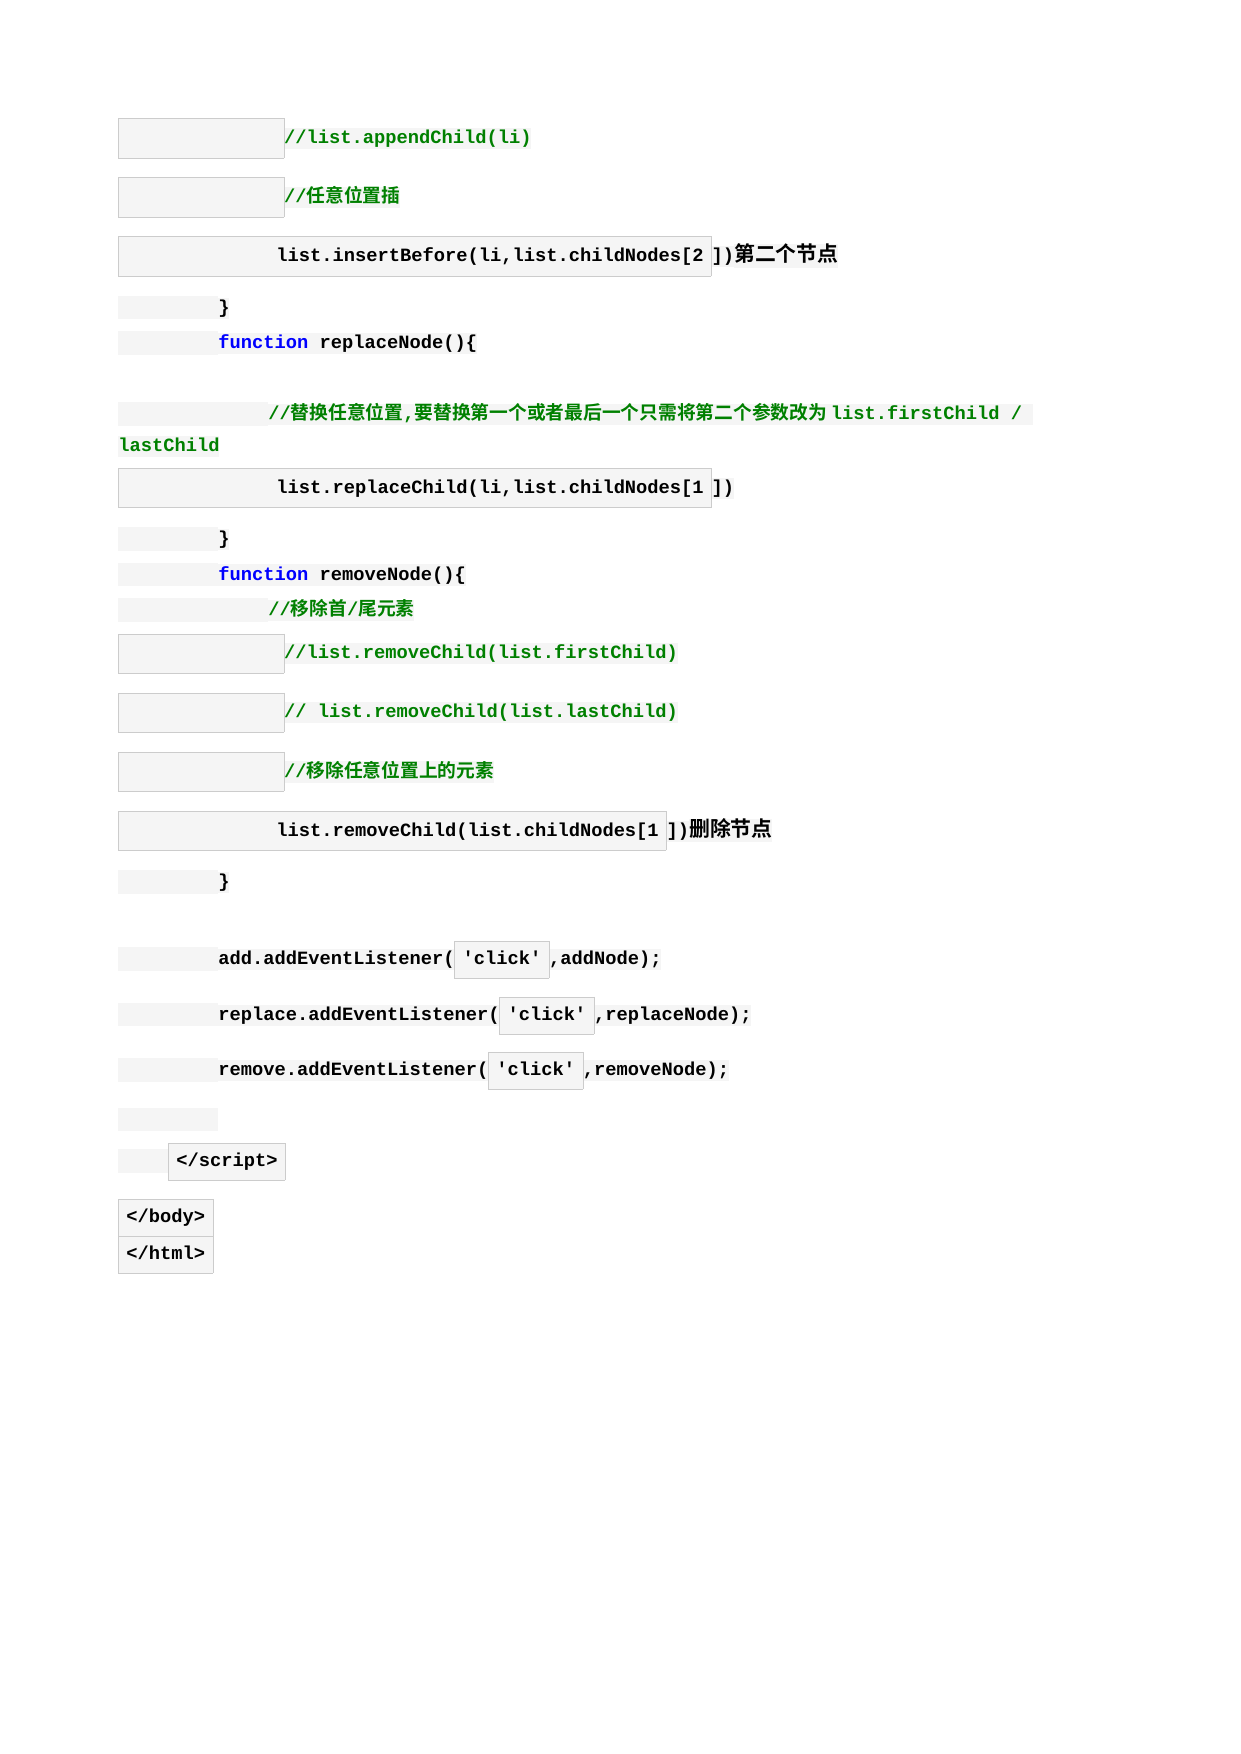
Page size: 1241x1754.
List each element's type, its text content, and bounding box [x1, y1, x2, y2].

text [119, 753, 284, 791]
text ])第二个节点 [712, 236, 1122, 276]
text //移除首/尾元素 [118, 598, 1122, 622]
text [119, 694, 284, 732]
text [214, 1236, 1122, 1273]
text 'click' [500, 998, 594, 1034]
text [119, 119, 284, 158]
text //list.appendChild(li) [285, 118, 1122, 158]
text list.removeChild(list.childNodes[1 [119, 812, 666, 850]
text //替换任意位置,要替换第一个或者最后一个只需将第二个参数改为list.firstChild / lastChild [118, 402, 1122, 457]
text ]) [712, 468, 1122, 507]
text ,replaceNode); [595, 997, 1122, 1034]
text 'click' [489, 1053, 583, 1089]
text // list.removeChild(list.lastChild) [285, 693, 1122, 732]
text ])删除节点 [667, 811, 1122, 850]
text } [118, 296, 1122, 319]
text function removeNode(){ [118, 563, 1122, 586]
text list.insertBefore(li,list.childNodes[2 [119, 237, 711, 276]
text add.addEventListener( [118, 941, 454, 978]
text </body> [119, 1200, 213, 1236]
text //移除任意位置上的元素 [285, 752, 1122, 791]
text [119, 635, 284, 673]
text } [118, 870, 1122, 894]
text remove.addEventListener( [118, 1052, 488, 1089]
text list.replaceChild(li,list.childNodes[1 [119, 469, 711, 507]
text [214, 1199, 1122, 1236]
text replace.addEventListener( [118, 997, 499, 1034]
text } [118, 527, 1122, 551]
text [286, 1143, 1122, 1180]
text [119, 178, 284, 217]
text function replaceNode(){ [118, 331, 1122, 355]
text ,removeNode); [584, 1052, 1122, 1089]
text [118, 1143, 168, 1180]
text //list.removeChild(list.firstChild) [285, 633, 1122, 673]
text </script> [169, 1144, 285, 1180]
text 'click' [455, 942, 549, 978]
text //任意位置插 [285, 177, 1122, 217]
text ,addNode); [550, 941, 1122, 978]
text </html> [119, 1237, 213, 1273]
